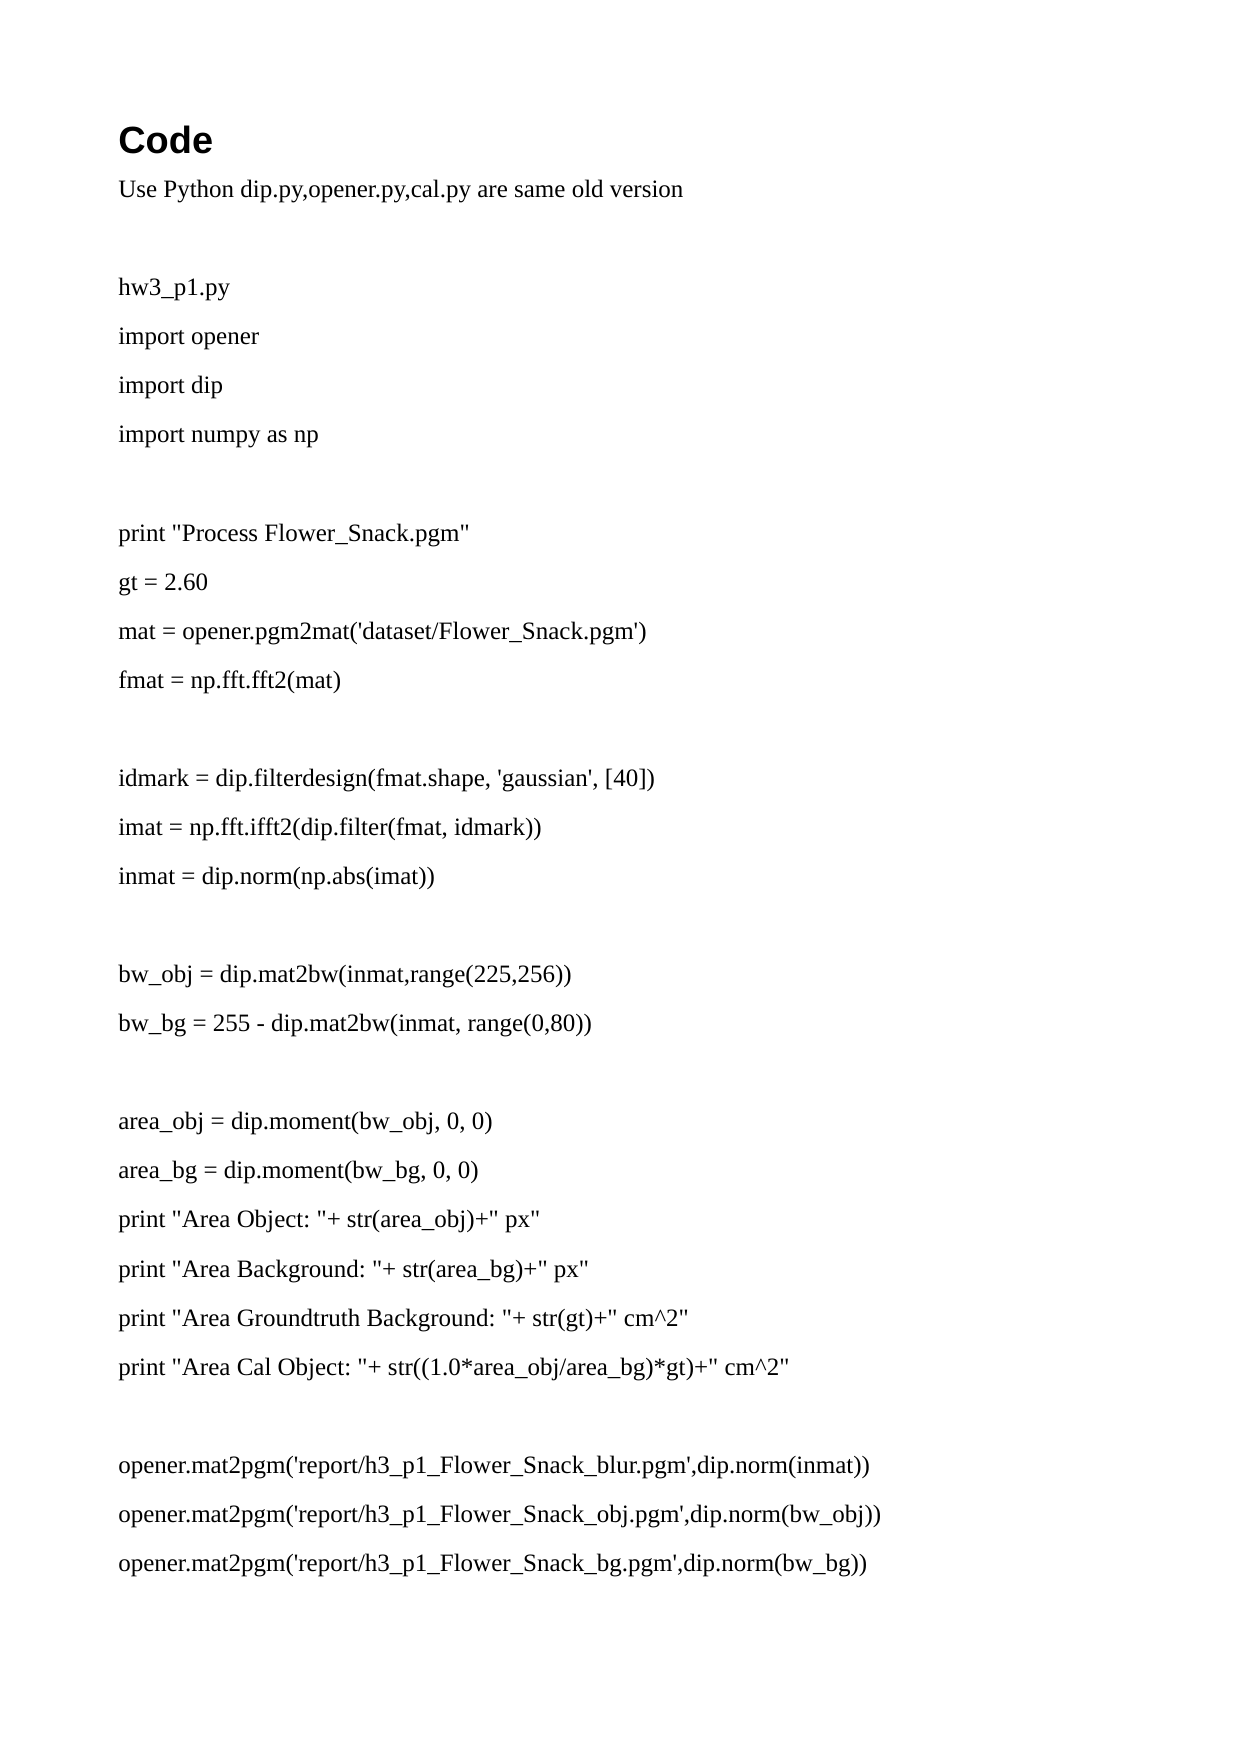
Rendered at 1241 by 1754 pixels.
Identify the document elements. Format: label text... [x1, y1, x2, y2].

text print "Area Cal Object: "+ str((1.0*area_obj/area_bg)*gt)+" cm^2" [118, 1352, 1122, 1381]
text hw3_p1.py [118, 272, 1122, 301]
text mat = opener.pgm2mat('dataset/Flower_Snack.pgm') [118, 616, 1122, 644]
subtitle Code [118, 118, 1122, 162]
text import numpy as np [118, 419, 1122, 448]
text inmat = dip.norm(np.abs(imat)) [118, 861, 1122, 890]
text area_obj = dip.moment(bw_obj, 0, 0) [118, 1106, 1122, 1135]
text fmat = np.fft.fft2(mat) [118, 665, 1122, 694]
text idmark = dip.filterdesign(fmat.shape, 'gaussian', [40]) [118, 763, 1122, 792]
text opener.mat2pgm('report/h3_p1_Flower_Snack_bg.pgm',dip.norm(bw_bg)) [118, 1548, 1122, 1577]
text area_bg = dip.moment(bw_bg, 0, 0) [118, 1156, 1122, 1184]
text imat = np.fft.ifft2(dip.filter(fmat, idmark)) [118, 812, 1122, 841]
text print "Area Object: "+ str(area_obj)+" px" [118, 1204, 1122, 1233]
text opener.mat2pgm('report/h3_p1_Flower_Snack_blur.pgm',dip.norm(inmat)) [118, 1450, 1122, 1479]
text opener.mat2pgm('report/h3_p1_Flower_Snack_obj.pgm',dip.norm(bw_obj)) [118, 1499, 1122, 1528]
text bw_obj = dip.mat2bw(inmat,range(225,256)) [118, 959, 1122, 988]
text import dip [118, 371, 1122, 399]
text import opener [118, 321, 1122, 350]
text Use Python dip.py,opener.py,cal.py are same old version [118, 174, 1122, 203]
text print "Area Background: "+ str(area_bg)+" px" [118, 1254, 1122, 1282]
text bw_bg = 255 - dip.mat2bw(inmat, range(0,80)) [118, 1008, 1122, 1037]
text print "Process Flower_Snack.pgm" [118, 518, 1122, 546]
text print "Area Groundtruth Background: "+ str(gt)+" cm^2" [118, 1303, 1122, 1331]
text gt = 2.60 [118, 567, 1122, 596]
